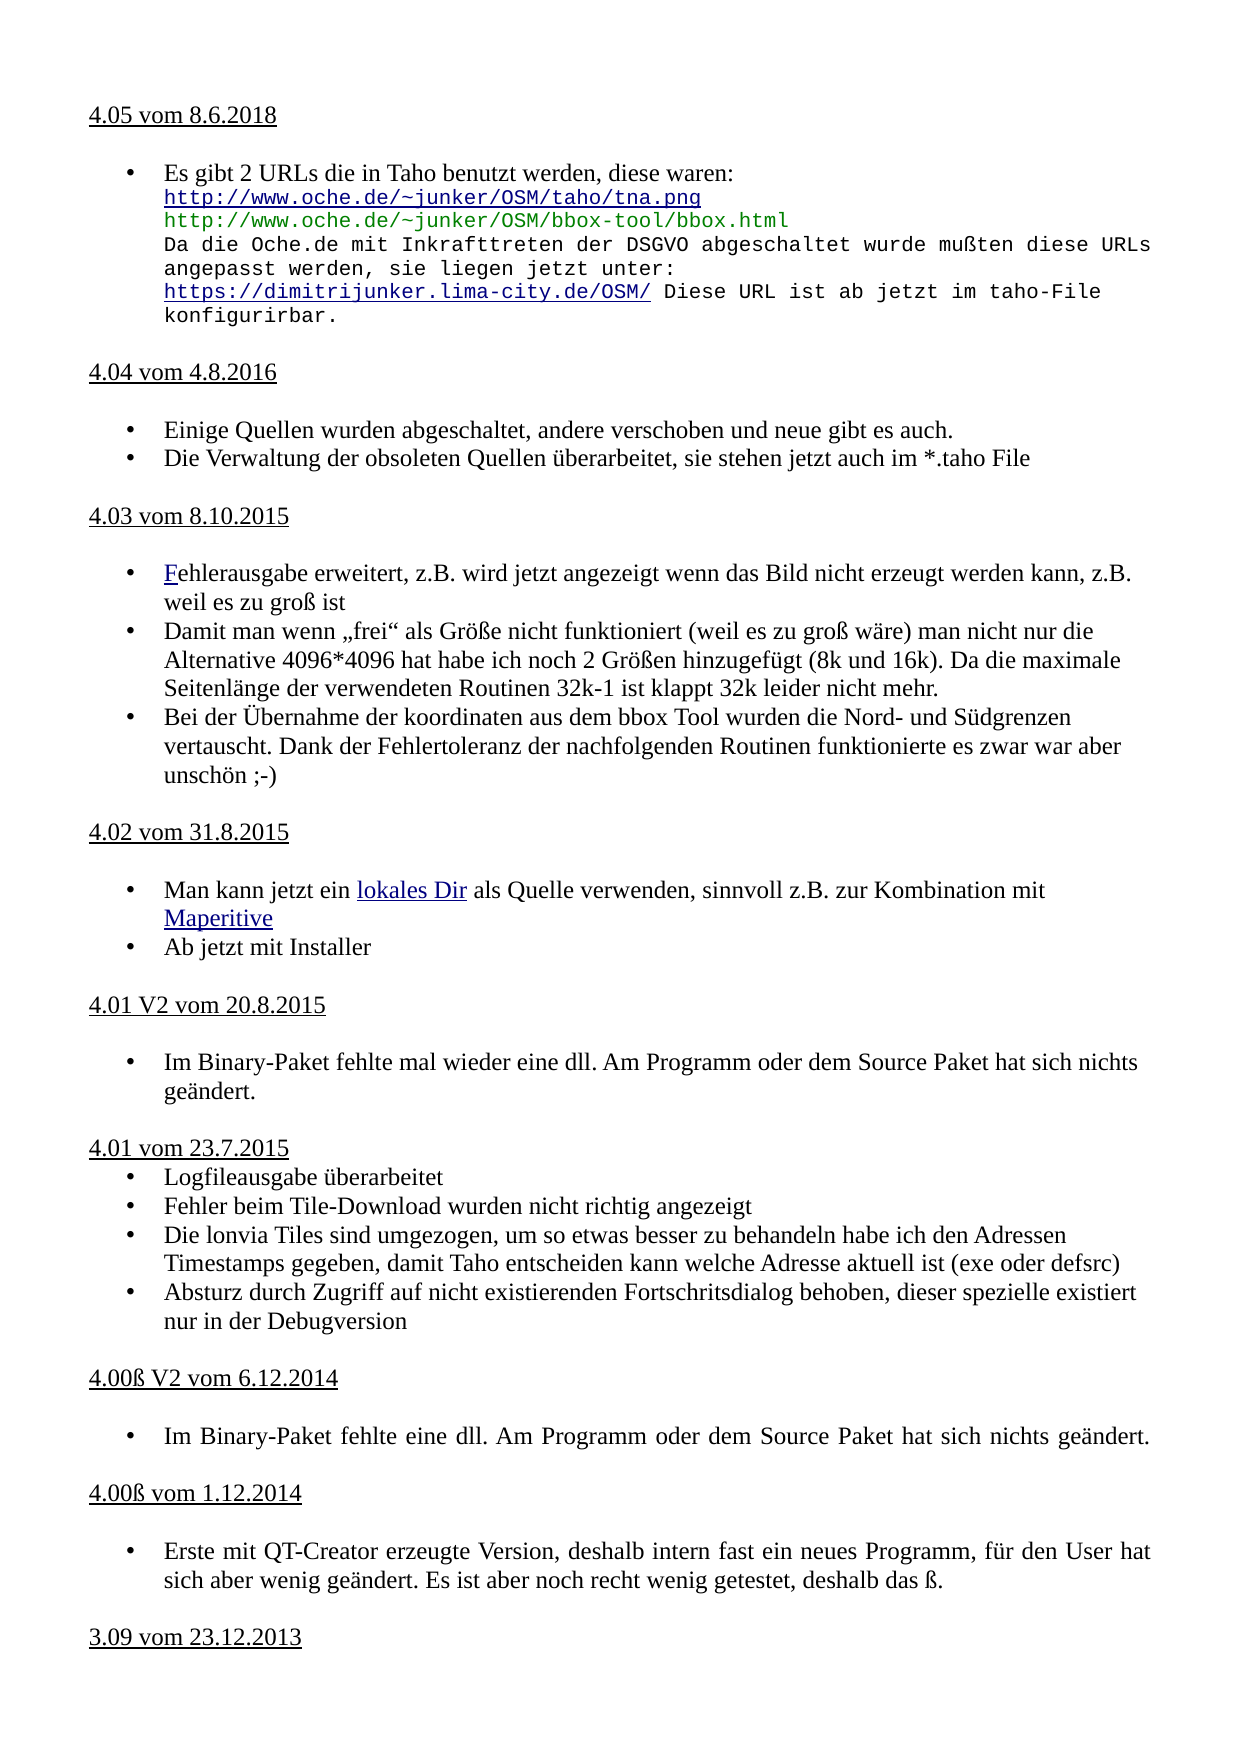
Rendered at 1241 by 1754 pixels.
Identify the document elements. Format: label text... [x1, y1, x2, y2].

list Man kann jetzt ein lokales Dir als Quelle verwenden, sinnvoll z.B. zur Kombination mit Maperitive [126, 875, 1152, 932]
list Die lonvia Tiles sind umgezogen, um so etwas besser zu behandeln habe ich den Adressen Timestamps gegeben, damit Taho entscheiden kann welche Adresse aktuell ist (exe oder defsrc) [126, 1220, 1152, 1277]
text 4.00ß vom 1.12.2014 [88, 1478, 1152, 1507]
list Im Binary-Paket fehlte mal wieder eine dll. Am Programm oder dem Source Paket hat sich nichts geändert. [126, 1047, 1152, 1105]
list Fehler beim Tile-Download wurden nicht richtig angezeigt [126, 1191, 1152, 1220]
text 4.03 vom 8.10.2015 [88, 501, 1152, 558]
list Absturz durch Zugriff auf nicht existierenden Fortschritsdialog behoben, dieser spezielle existiert nur in der Debugversion [126, 1277, 1152, 1335]
list Da die Oche.de mit Inkrafttreten der DSGVO abgeschaltet wurde mußten diese URLs angepasst werden, sie liegen jetzt unter: https://dimitrijunker.lima-city.de/OSM/ Diese URL ist ab jetzt im taho-File konfigurirbar. [126, 234, 1152, 328]
text 4.02 vom 31.8.2015 [88, 817, 1152, 875]
list Logfileausgabe überarbeitet [126, 1162, 1152, 1191]
list http://www.oche.de/~junker/OSM/taho/tna.png http://www.oche.de/~junker/OSM/bbox-tool/bbox.html [126, 187, 1152, 234]
list Damit man wenn „frei“ als Größe nicht funktioniert (weil es zu groß wäre) man nicht nur die Alternative 4096*4096 hat habe ich noch 2 Größen hinzugefügt (8k und 16k). Da die maximale Seitenlänge der verwendeten Routinen 32k-1 ist klappt 32k leider nicht mehr. [126, 616, 1152, 702]
text 4.01 vom 23.7.2015 [88, 1105, 1152, 1162]
list Einige Quellen wurden abgeschaltet, andere verschoben und neue gibt es auch. [126, 415, 1152, 443]
text 4.01 V2 vom 20.8.2015 [88, 990, 1152, 1047]
text 4.04 vom 4.8.2016 [88, 357, 1152, 415]
text 4.05 vom 8.6.2018 [88, 100, 1152, 158]
list Bei der Übernahme der koordinaten aus dem bbox Tool wurden die Nord- und Südgrenzen vertauscht. Dank der Fehlertoleranz der nachfolgenden Routinen funktionierte es zwar war aber unschön ;-) [126, 702, 1152, 817]
list Die Verwaltung der obsoleten Quellen überarbeitet, sie stehen jetzt auch im *.taho File [126, 443, 1152, 501]
text 4.00ß V2 vom 6.12.2014 [88, 1363, 1152, 1421]
list Es gibt 2 URLs die in Taho benutzt werden, diese waren: [126, 158, 1152, 187]
list Erste mit QT-Creator erzeugte Version, deshalb intern fast ein neues Programm, für den User hat sich aber wenig geändert. Es ist aber noch recht wenig getestet, deshalb das ß. [126, 1536, 1152, 1593]
list Fehlerausgabe erweitert, z.B. wird jetzt angezeigt wenn das Bild nicht erzeugt werden kann, z.B. weil es zu groß ist [126, 558, 1152, 616]
text 3.09 vom 23.12.2013 [88, 1622, 1152, 1651]
list Im Binary-Paket fehlte eine dll. Am Programm oder dem Source Paket hat sich nichts geändert. [126, 1421, 1152, 1478]
list Ab jetzt mit Installer [126, 932, 1152, 990]
